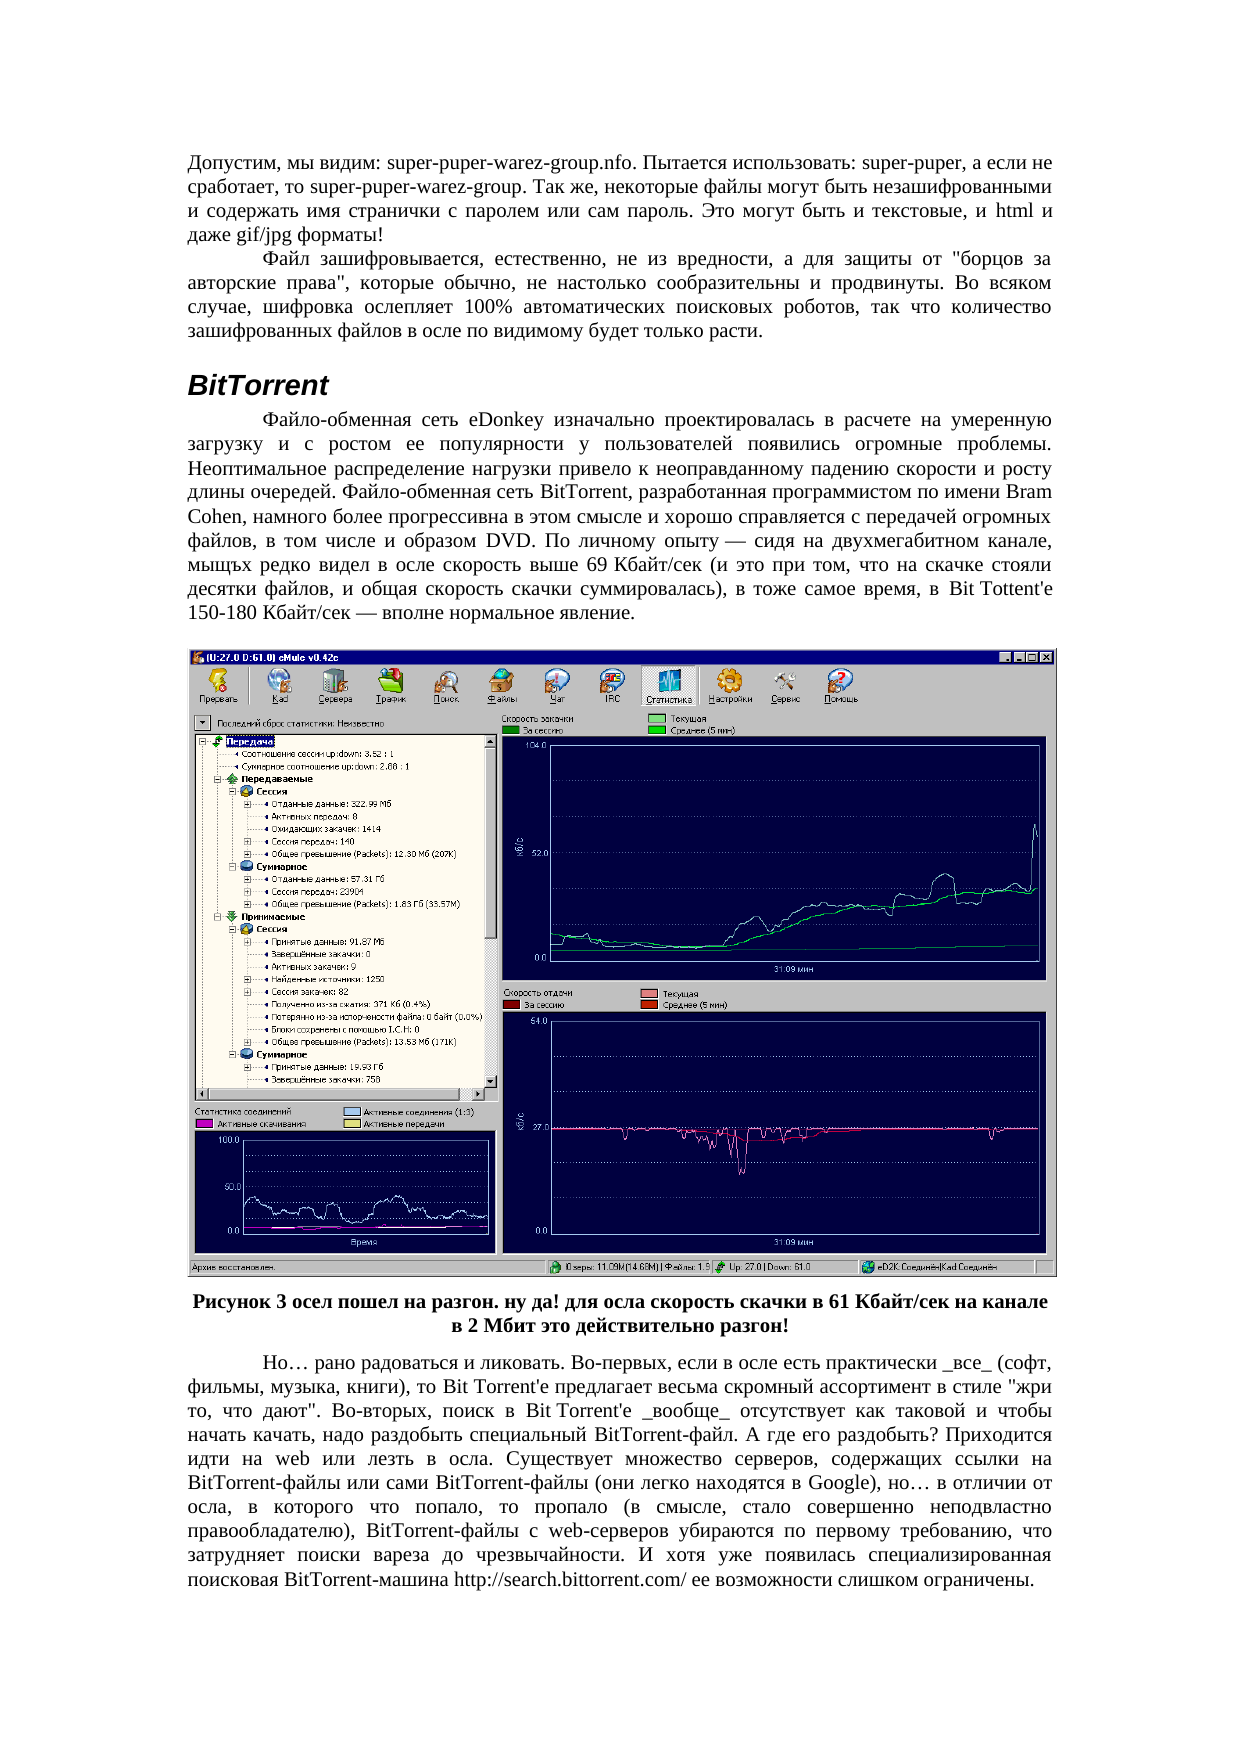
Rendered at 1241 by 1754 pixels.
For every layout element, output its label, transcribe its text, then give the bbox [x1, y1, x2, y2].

text Допустим, мы видим: super-puper-warez-group.nfo. Пытается использовать: super-puper, а если не сработает, то super-puper-warez-group. Так же, некоторые файлы могут быть незашифрованными и содержать имя странички с паролем или сам пароль. Это могут быть и текстовые, и html и даже gif/jpg форматы! [187, 150, 1053, 246]
text Файл зашифровывается, естественно, не из вредности, а для защиты от "борцов за авторские права", которые обычно, не настолько сообразительны и продвинуты. Во всяком случае, шифровка ослепляет 100% автоматических поисковых роботов, так что количество зашифрованных файлов в осле по видимому будет только расти. [187, 246, 1053, 342]
picture [187, 648, 1057, 1277]
text Файло-обменная сеть eDonkey изначально проектировалась в расчете на умеренную загрузку и с ростом ее популярности у пользователей появились огромные проблемы. Неоптимальное распределение нагрузки привело к неоправданному падению скорости и росту длины очередей. Файло-обменная сеть BitTorrent, разработанная программистом по имени Bram Cohen, намного более прогрессивна в этом смысле и хорошо справляется с передачей огромных файлов, в том числе и образом DVD. По личному опыту — сидя на двухмегабитном канале, мыщъх редко видел в осле скорость выше 69 Кбайт/сек (и это при том, что на скачке стояли десятки файлов, и общая скорость скачки суммировалась), в тоже самое время, в Bit Tottent'е 150-180 Кбайт/сек — вполне нормальное явление. [187, 407, 1053, 624]
subtitle BitTorrent [187, 367, 1053, 401]
text Но… рано радоваться и ликовать. Во-первых, если в осле есть практически _все_ (софт, фильмы, музыка, книги), то Bit Torrent'е предлагает весьма скромный ассортимент в стиле "жри то, что дают". Во-вторых, поиск в Bit Torrent'е _вообще_ отсутствует как таковой и чтобы начать качать, надо раздобыть специальный BitTorrent-файл. А где его раздобыть? Приходится идти на web или лезть в осла. Существует множество серверов, содержащих ссылки на BitTorrent-файлы или сами BitTorrent-файлы (они легко находятся в Google), но… в отличии от осла, в которого что попало, то пропало (в смысле, стало совершенно неподвластно правообладателю), BitTorrent-файлы с web-серверов убираются по первому требованию, что затрудняет поиски вареза до чрезвычайности. И хотя уже появилась специализированная поисковая BitTorrent-машина http://search.bittorrent.com/ ее возможности слишком ограничены. [187, 1350, 1053, 1591]
text Рисунок 3 осел пошел на разгон. ну да! для осла скорость скачки в 61 Кбайт/сек на канале в 2 Мбит это действительно разгон! [187, 1289, 1053, 1337]
